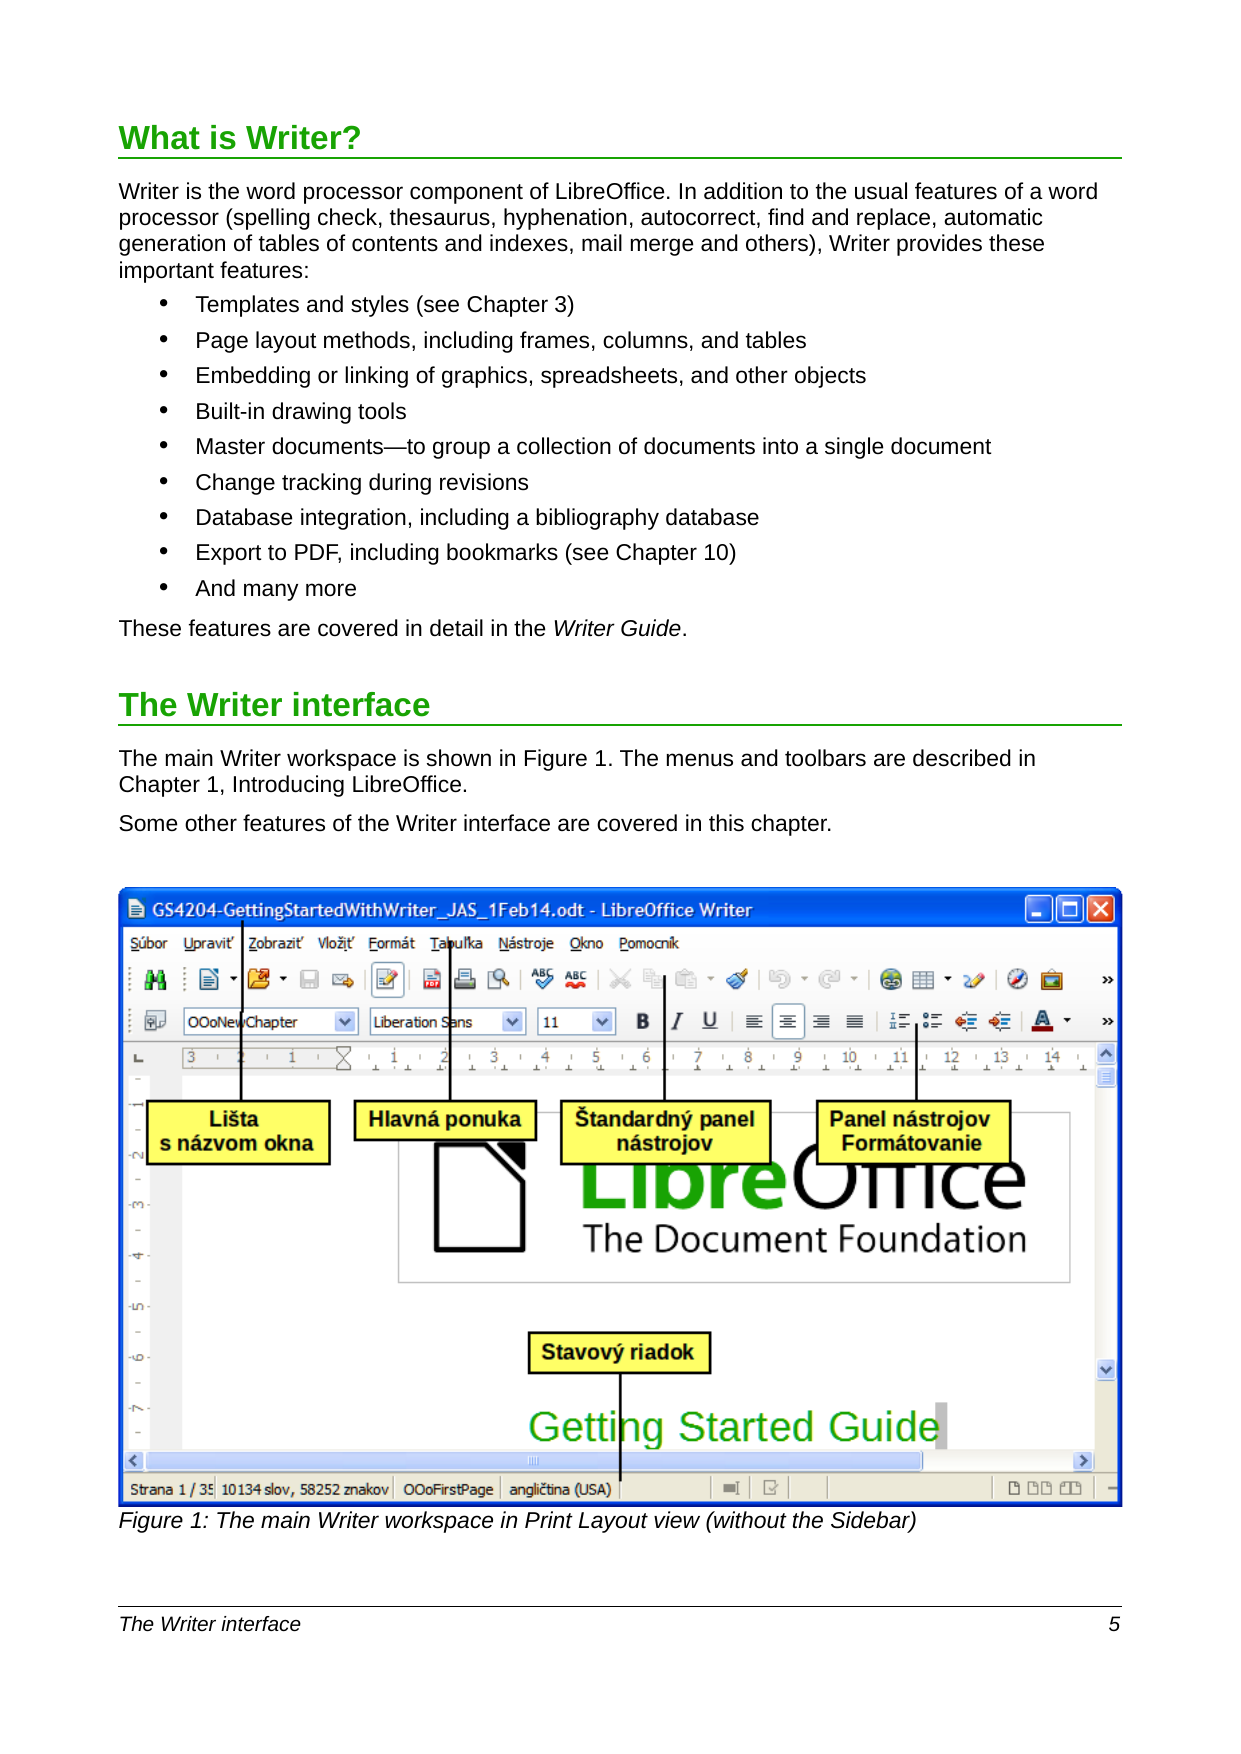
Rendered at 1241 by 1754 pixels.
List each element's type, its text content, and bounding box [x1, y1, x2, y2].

list Database integration, including a bibliography database [156, 502, 1122, 531]
list Templates and styles (see Chapter 3) [156, 289, 1122, 319]
text The main Writer workspace is shown in Figure 1. The menus and toolbars are described in Chapter 1, Introducing LibreOffice. [118, 744, 1122, 797]
picture [118, 887, 1123, 1507]
text Some other features of the Writer interface are covered in this chapter. [118, 810, 1122, 836]
subtitle The Writer interface [118, 685, 1122, 724]
list Embedding or linking of graphics, spreadsheets, and other objects [156, 360, 1122, 389]
list And many more [156, 573, 1122, 602]
list Built-in drawing tools [156, 396, 1122, 425]
text These features are covered in detail in the Writer Guide. [118, 614, 1122, 641]
list Page layout methods, including frames, columns, and tables [156, 325, 1122, 354]
text Figure 1: The main Writer workspace in Print Layout view (without the Sidebar) [118, 1507, 1122, 1533]
list Export to PDF, including bookmarks (see Chapter 10) [156, 537, 1122, 567]
list Writer is the word processor component of LibreOffice. In addition to the usual features of a word processor (spelling check, thesaurus, hyphenation, autocorrect, find and replace, automatic generation of tables of contents and indexes, mail merge and others), Writer provides these important features: [118, 178, 1122, 283]
subtitle What is Writer? [118, 118, 1122, 157]
list Master documents—to group a collection of documents into a single document [156, 431, 1122, 460]
list Change tracking during revisions [156, 467, 1122, 496]
